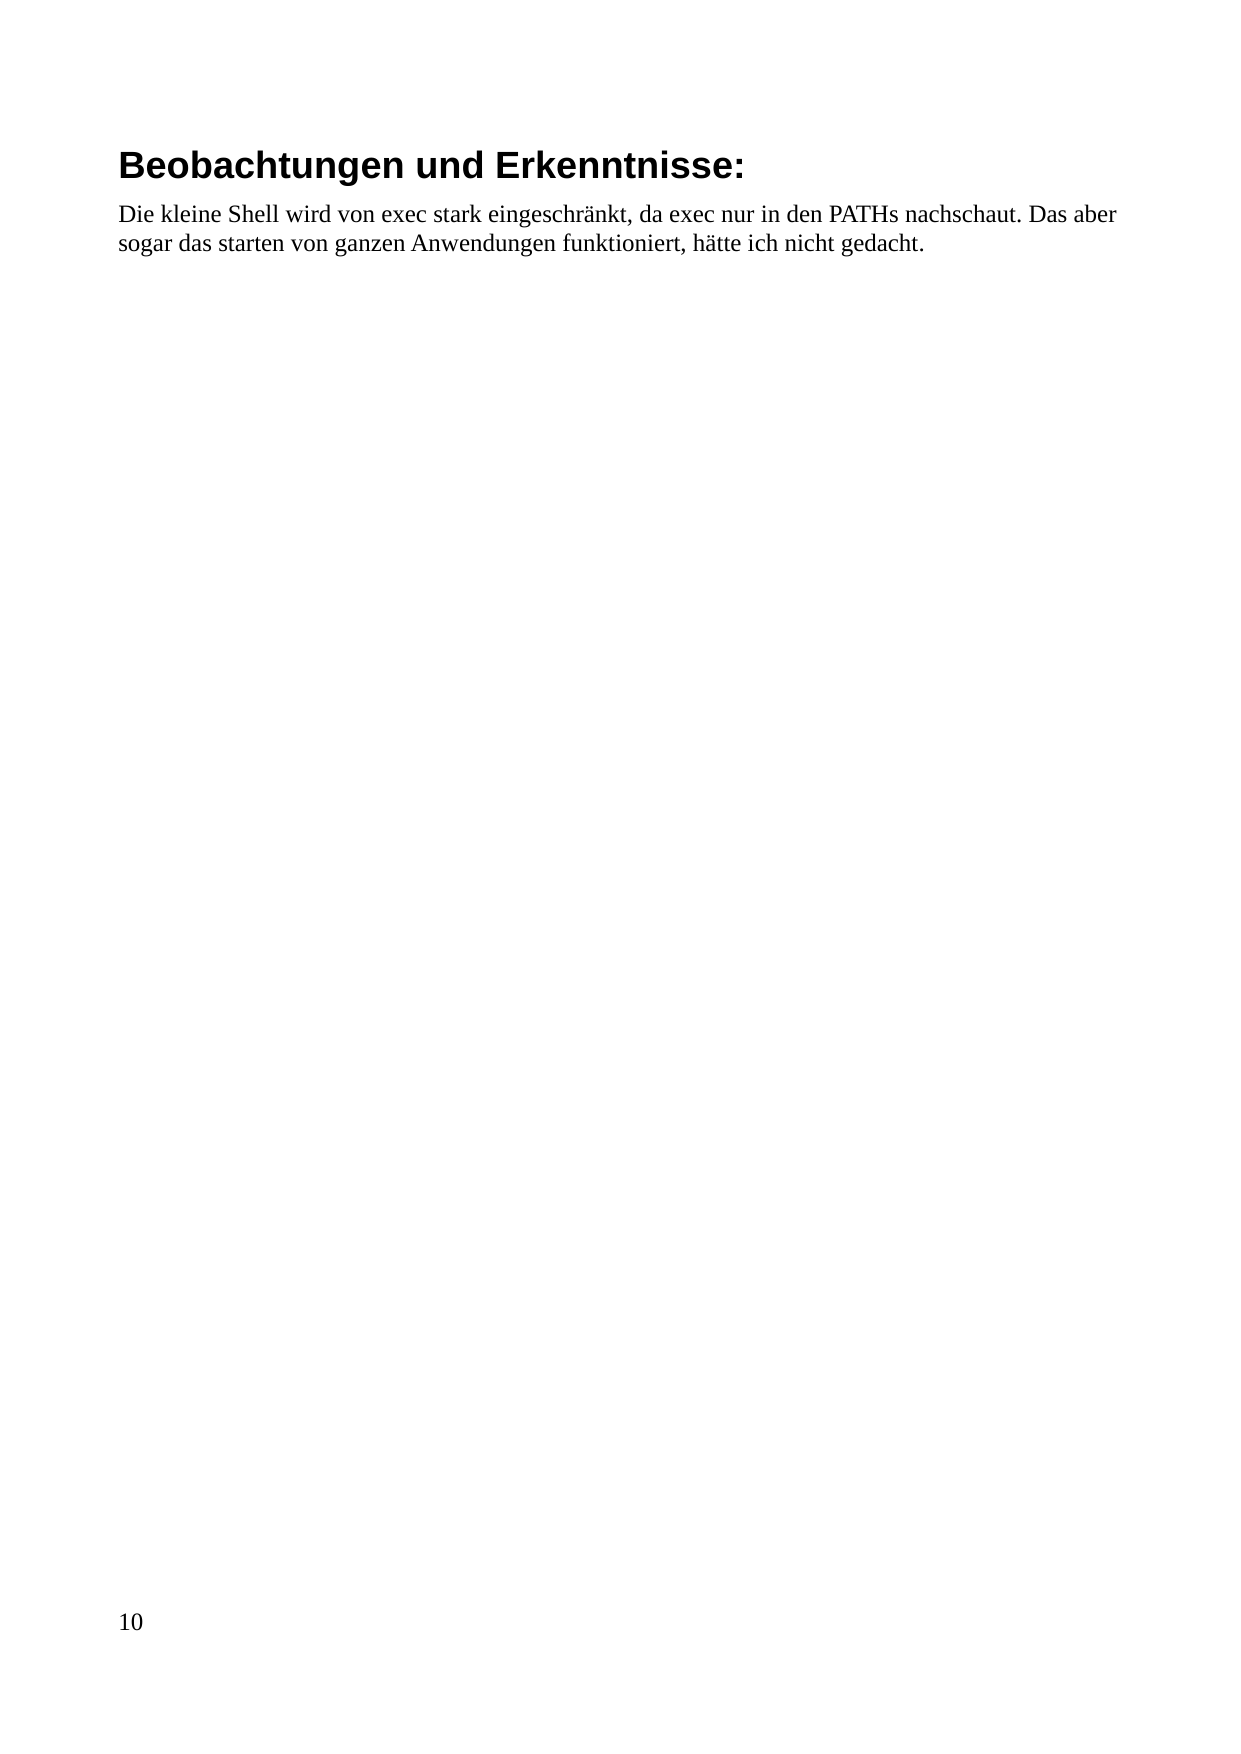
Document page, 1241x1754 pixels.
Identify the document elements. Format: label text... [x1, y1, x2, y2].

subtitle Beobachtungen und Erkenntnisse: [118, 143, 1122, 187]
text Die kleine Shell wird von exec stark eingeschränkt, da exec nur in den PATHs nachschaut. Das aber sogar das starten von ganzen Anwendungen funktioniert, hätte ich nicht gedacht. [118, 199, 1122, 257]
